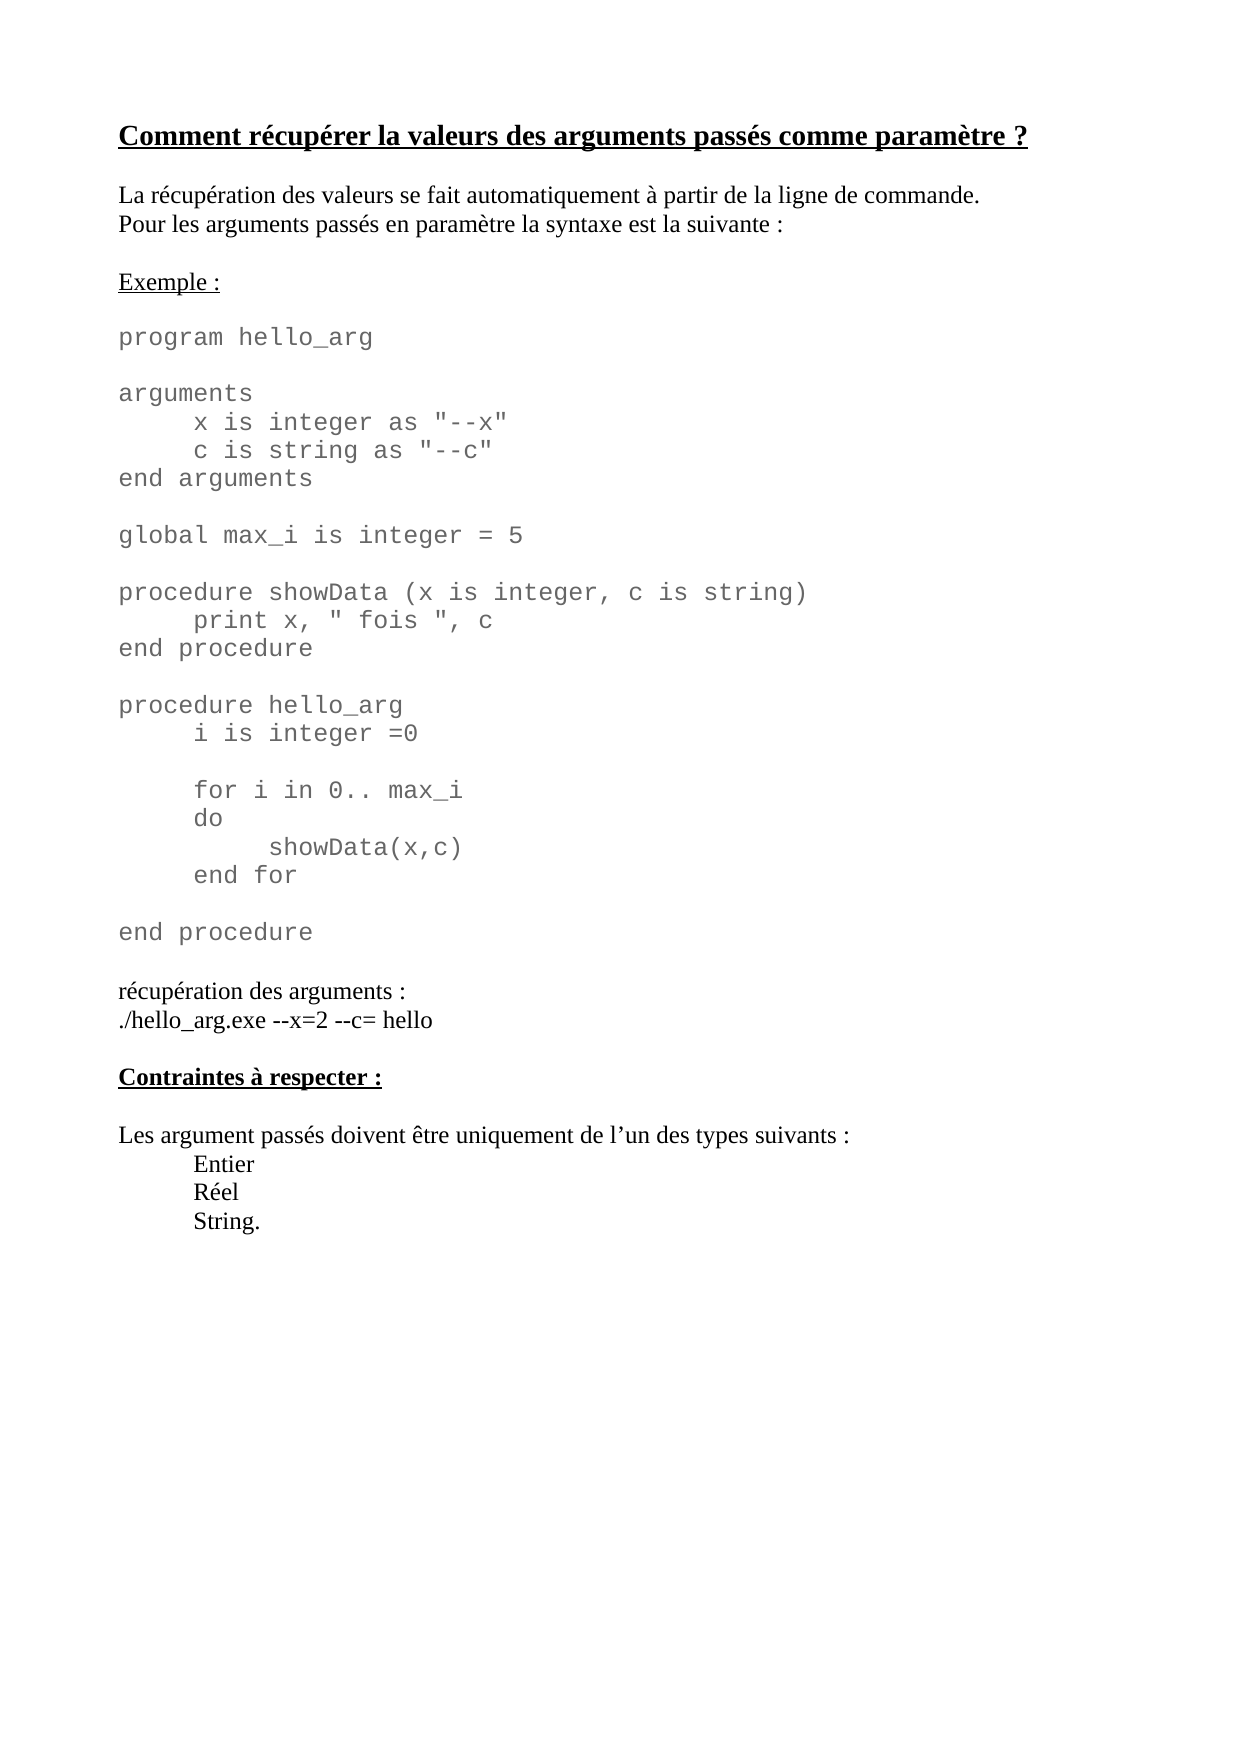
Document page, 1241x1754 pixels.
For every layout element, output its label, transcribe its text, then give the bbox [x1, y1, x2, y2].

list Réel [156, 1177, 1122, 1206]
text Comment récupérer la valeurs des arguments passés comme paramètre ? [118, 118, 1122, 152]
text program hello_arg [118, 324, 1122, 352]
text print x, " fois ", c [118, 607, 1122, 636]
text i is integer =0 [118, 721, 1122, 749]
text procedure showData (x is integer, c is string) [118, 579, 1122, 607]
text ./hello_arg.exe --x=2 --c= hello [118, 1005, 1122, 1034]
list String. [156, 1206, 1122, 1235]
text récupération des arguments : [118, 976, 1122, 1005]
text La récupération des valeurs se fait automatiquement à partir de la ligne de commande. [118, 180, 1122, 209]
text Exemple : [118, 267, 1122, 295]
text for i in 0.. max_i [118, 777, 1122, 806]
text c is string as "--c" [118, 437, 1122, 466]
text global max_i is integer = 5 [118, 522, 1122, 551]
text end for [118, 862, 1122, 891]
text showData(x,c) [118, 834, 1122, 862]
text x is integer as "--x" [118, 409, 1122, 437]
text do [118, 806, 1122, 834]
text Pour les arguments passés en paramètre la syntaxe est la suivante : [118, 209, 1122, 238]
text end procedure [118, 636, 1122, 664]
text end procedure [118, 919, 1122, 947]
text Contraintes à respecter : [118, 1062, 1122, 1091]
text end arguments [118, 466, 1122, 494]
text arguments [118, 381, 1122, 409]
text Les argument passés doivent être uniquement de l’un des types suivants : [118, 1120, 1122, 1149]
text procedure hello_arg [118, 692, 1122, 721]
list Entier [156, 1149, 1122, 1177]
